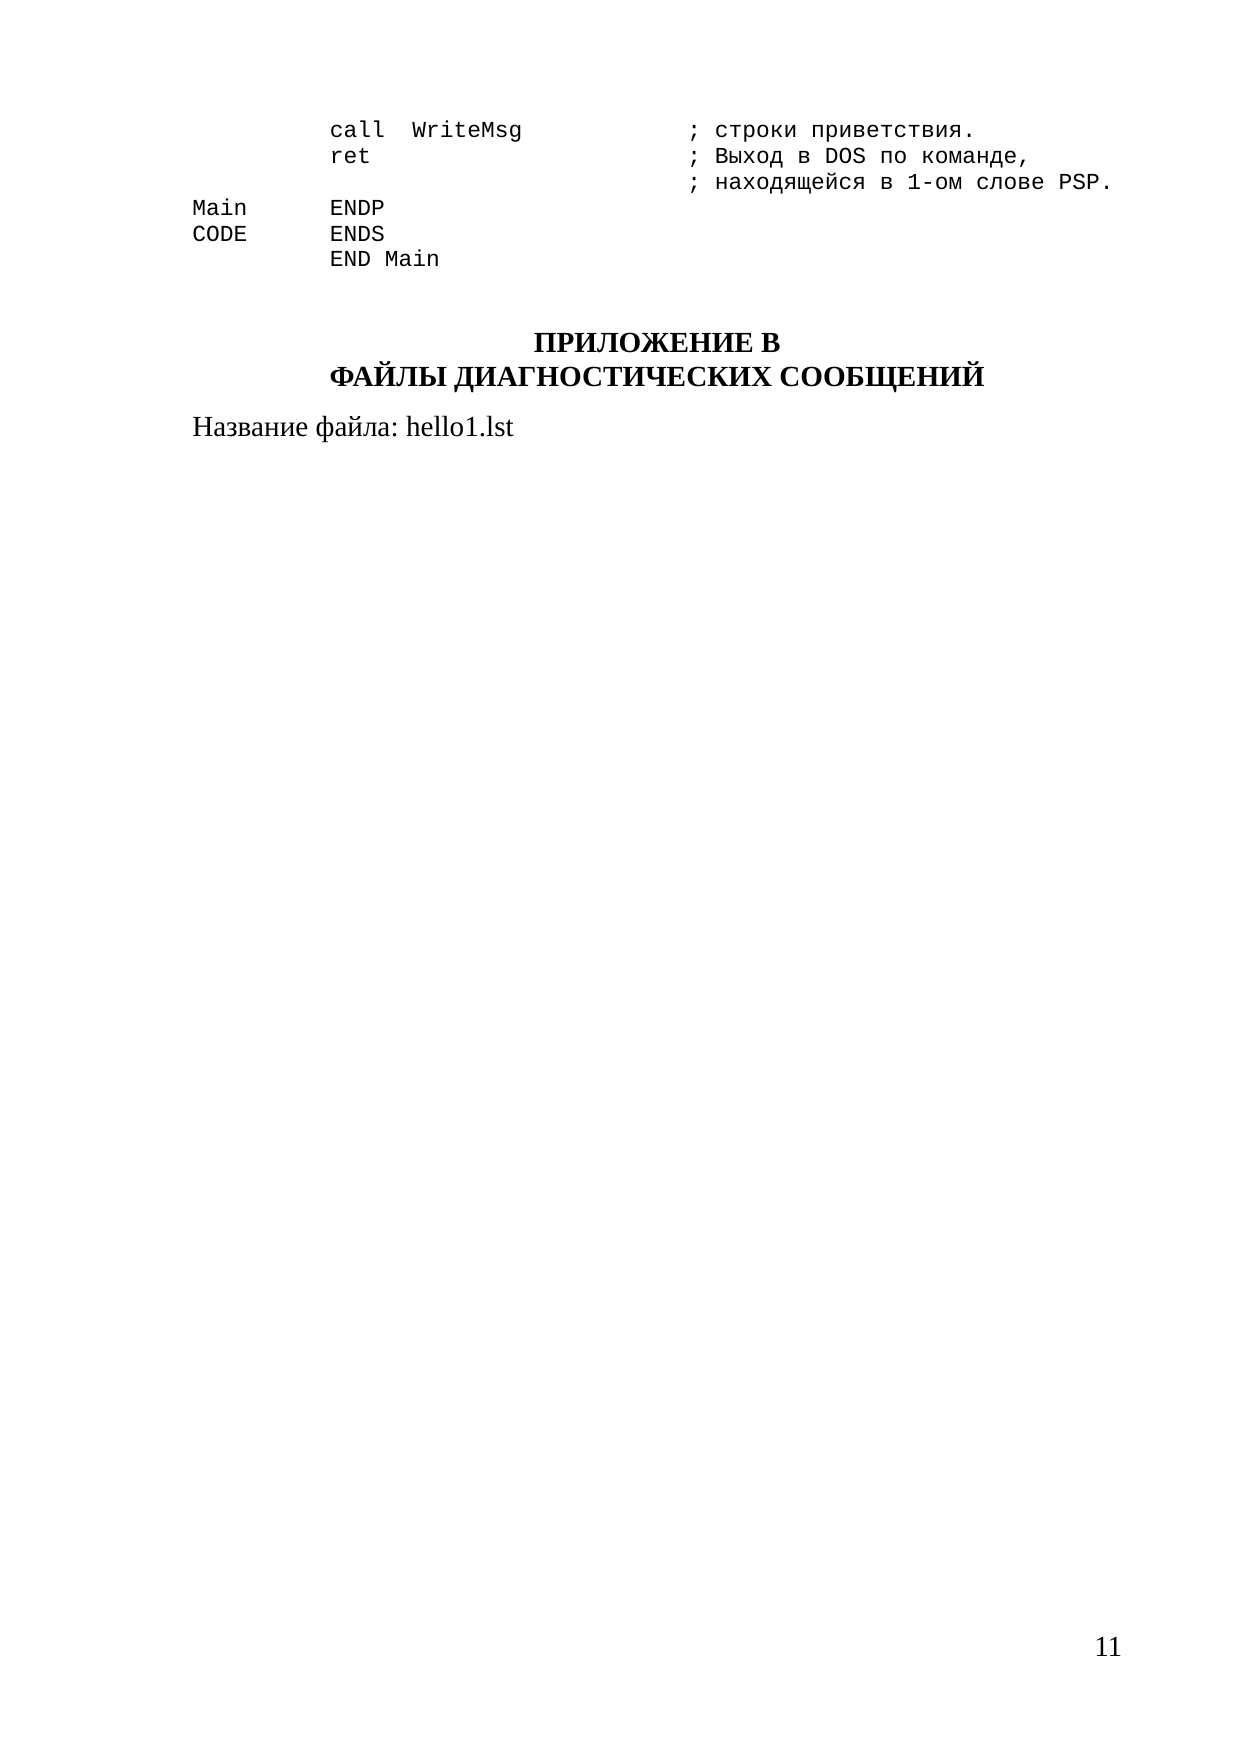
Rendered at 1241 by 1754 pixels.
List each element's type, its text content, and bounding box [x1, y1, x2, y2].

text Название файла: hello1.lst [118, 409, 1122, 443]
text Main ENDP [118, 196, 1122, 222]
text Приложение B [118, 326, 1122, 359]
text END Main [118, 248, 1122, 274]
text ; находящейся в 1-ом слове PSP. [118, 170, 1122, 196]
text CODE ENDS [118, 222, 1122, 248]
text ret ; Выход в DOS по команде, [118, 144, 1122, 170]
text Файлы диагностических сообщений [118, 359, 1122, 393]
text call WriteMsg ; строки приветствия. [118, 118, 1122, 144]
